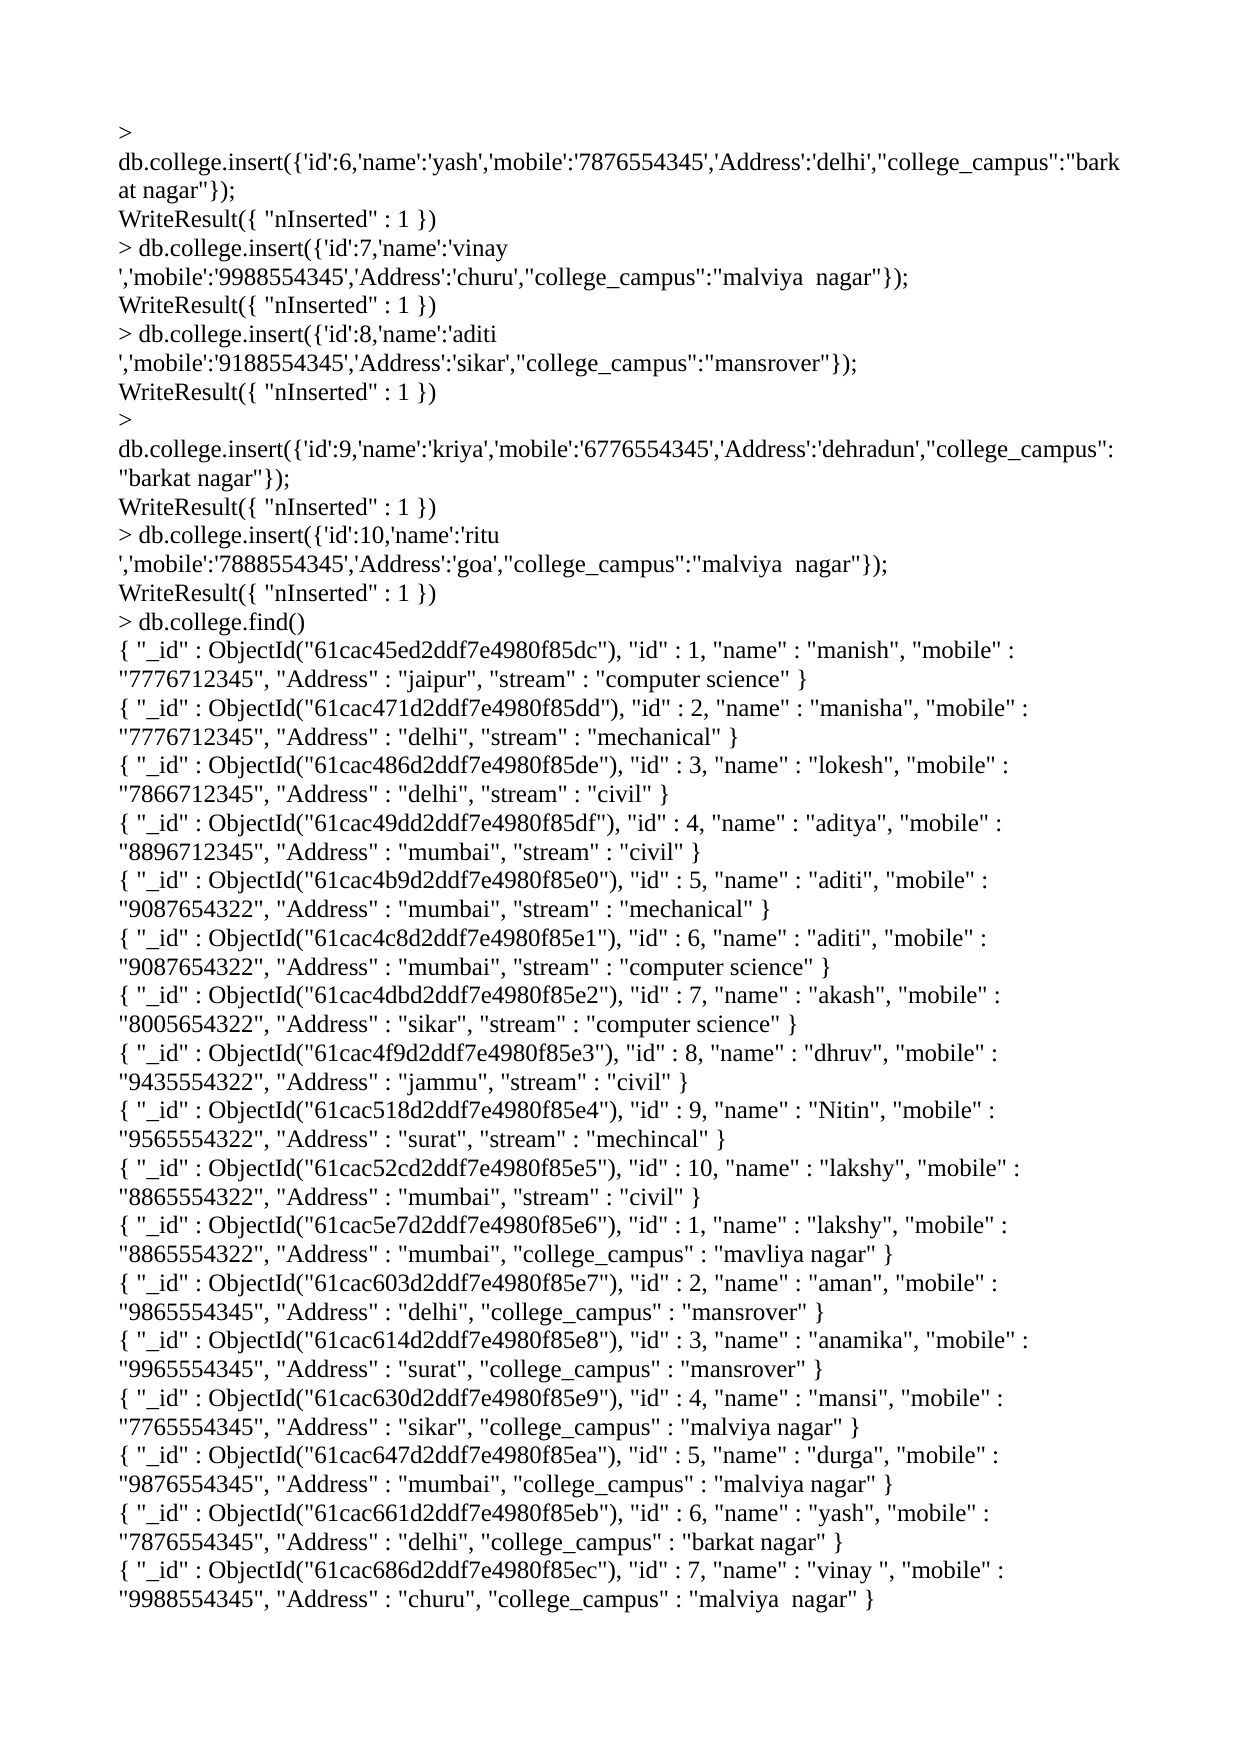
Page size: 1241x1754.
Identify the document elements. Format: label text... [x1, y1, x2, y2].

text > db.college.insert({'id':8,'name':'aditi ','mobile':'9188554345','Address':'sikar',"college_campus":"mansrover"}); [118, 319, 1122, 377]
text { "_id" : ObjectId("61cac518d2ddf7e4980f85e4"), "id" : 9, "name" : "Nitin", "mobile" : "9565554322", "Address" : "surat", "stream" : "mechincal" } [118, 1096, 1122, 1153]
text { "_id" : ObjectId("61cac4f9d2ddf7e4980f85e3"), "id" : 8, "name" : "dhruv", "mobile" : "9435554322", "Address" : "jammu", "stream" : "civil" } [118, 1038, 1122, 1096]
text { "_id" : ObjectId("61cac4c8d2ddf7e4980f85e1"), "id" : 6, "name" : "aditi", "mobile" : "9087654322", "Address" : "mumbai", "stream" : "computer science" } [118, 923, 1122, 981]
text > db.college.insert({'id':9,'name':'kriya','mobile':'6776554345','Address':'dehradun',"college_campus":"barkat nagar"}); [118, 406, 1122, 492]
text > db.college.insert({'id':6,'name':'yash','mobile':'7876554345','Address':'delhi',"college_campus":"barkat nagar"}); [118, 118, 1122, 204]
text { "_id" : ObjectId("61cac45ed2ddf7e4980f85dc"), "id" : 1, "name" : "manish", "mobile" : "7776712345", "Address" : "jaipur", "stream" : "computer science" } [118, 636, 1122, 693]
text WriteResult({ "nInserted" : 1 }) [118, 204, 1122, 233]
text { "_id" : ObjectId("61cac5e7d2ddf7e4980f85e6"), "id" : 1, "name" : "lakshy", "mobile" : "8865554322", "Address" : "mumbai", "college_campus" : "mavliya nagar" } [118, 1211, 1122, 1268]
text { "_id" : ObjectId("61cac630d2ddf7e4980f85e9"), "id" : 4, "name" : "mansi", "mobile" : "7765554345", "Address" : "sikar", "college_campus" : "malviya nagar" } [118, 1383, 1122, 1441]
text WriteResult({ "nInserted" : 1 }) [118, 492, 1122, 521]
text > db.college.insert({'id':7,'name':'vinay ','mobile':'9988554345','Address':'churu',"college_campus":"malviya nagar"}); [118, 233, 1122, 291]
text { "_id" : ObjectId("61cac614d2ddf7e4980f85e8"), "id" : 3, "name" : "anamika", "mobile" : "9965554345", "Address" : "surat", "college_campus" : "mansrover" } [118, 1326, 1122, 1383]
text { "_id" : ObjectId("61cac52cd2ddf7e4980f85e5"), "id" : 10, "name" : "lakshy", "mobile" : "8865554322", "Address" : "mumbai", "stream" : "civil" } [118, 1153, 1122, 1211]
text WriteResult({ "nInserted" : 1 }) [118, 578, 1122, 607]
text { "_id" : ObjectId("61cac471d2ddf7e4980f85dd"), "id" : 2, "name" : "manisha", "mobile" : "7776712345", "Address" : "delhi", "stream" : "mechanical" } [118, 693, 1122, 751]
text { "_id" : ObjectId("61cac4dbd2ddf7e4980f85e2"), "id" : 7, "name" : "akash", "mobile" : "8005654322", "Address" : "sikar", "stream" : "computer science" } [118, 981, 1122, 1038]
text { "_id" : ObjectId("61cac4b9d2ddf7e4980f85e0"), "id" : 5, "name" : "aditi", "mobile" : "9087654322", "Address" : "mumbai", "stream" : "mechanical" } [118, 866, 1122, 923]
text > db.college.find() [118, 607, 1122, 636]
text { "_id" : ObjectId("61cac661d2ddf7e4980f85eb"), "id" : 6, "name" : "yash", "mobile" : "7876554345", "Address" : "delhi", "college_campus" : "barkat nagar" } [118, 1498, 1122, 1556]
text { "_id" : ObjectId("61cac603d2ddf7e4980f85e7"), "id" : 2, "name" : "aman", "mobile" : "9865554345", "Address" : "delhi", "college_campus" : "mansrover" } [118, 1268, 1122, 1326]
text WriteResult({ "nInserted" : 1 }) [118, 291, 1122, 319]
text { "_id" : ObjectId("61cac647d2ddf7e4980f85ea"), "id" : 5, "name" : "durga", "mobile" : "9876554345", "Address" : "mumbai", "college_campus" : "malviya nagar" } [118, 1441, 1122, 1498]
text { "_id" : ObjectId("61cac686d2ddf7e4980f85ec"), "id" : 7, "name" : "vinay ", "mobile" : "9988554345", "Address" : "churu", "college_campus" : "malviya nagar" } [118, 1556, 1122, 1613]
text { "_id" : ObjectId("61cac49dd2ddf7e4980f85df"), "id" : 4, "name" : "aditya", "mobile" : "8896712345", "Address" : "mumbai", "stream" : "civil" } [118, 808, 1122, 866]
text > db.college.insert({'id':10,'name':'ritu ','mobile':'7888554345','Address':'goa',"college_campus":"malviya nagar"}); [118, 521, 1122, 578]
text WriteResult({ "nInserted" : 1 }) [118, 377, 1122, 406]
text { "_id" : ObjectId("61cac486d2ddf7e4980f85de"), "id" : 3, "name" : "lokesh", "mobile" : "7866712345", "Address" : "delhi", "stream" : "civil" } [118, 751, 1122, 808]
